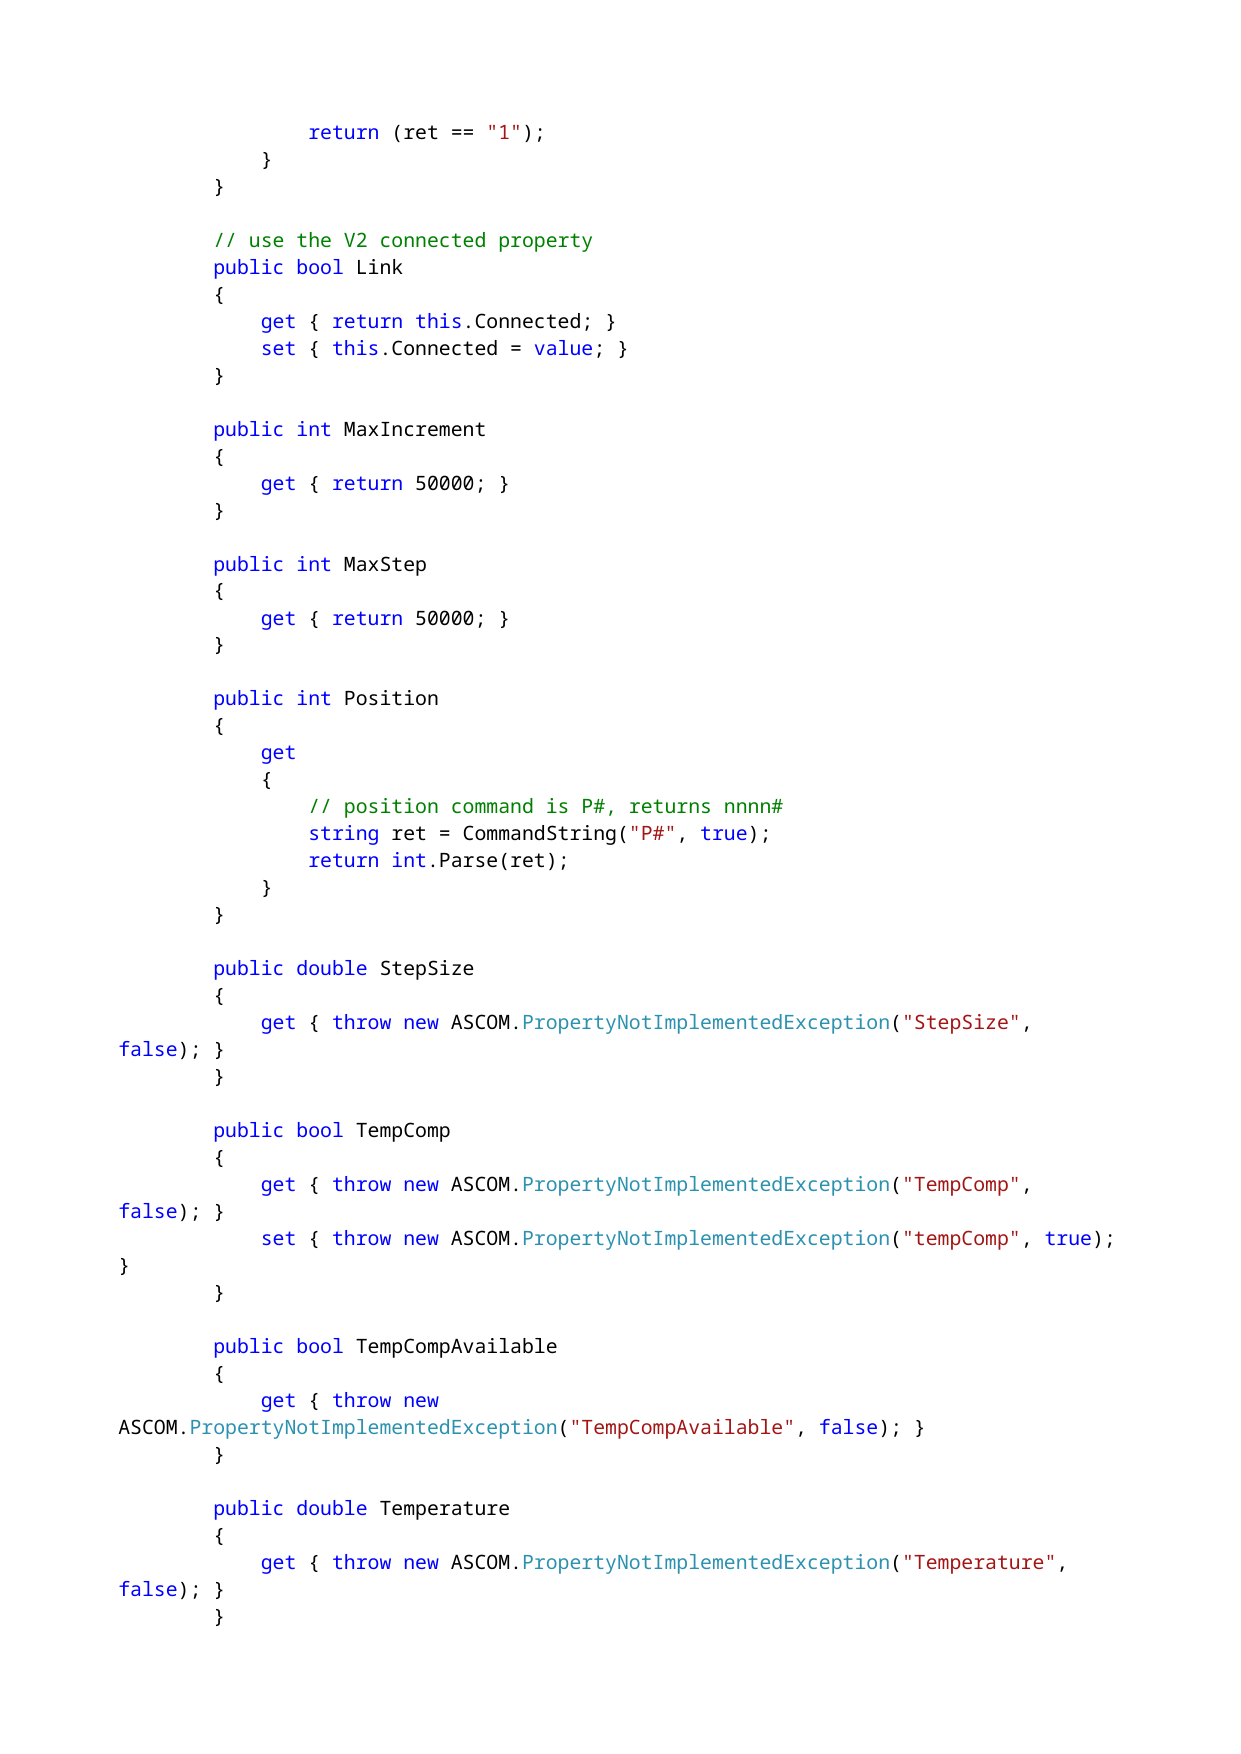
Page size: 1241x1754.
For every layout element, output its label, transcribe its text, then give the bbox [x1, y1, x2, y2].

text set { throw new ASCOM.PropertyNotImplementedException("tempComp", true); } [118, 1224, 1122, 1278]
text { [118, 442, 1122, 469]
text set { this.Connected = value; } [118, 334, 1122, 361]
text { [118, 712, 1122, 739]
text string ret = CommandString("P#", true); [118, 819, 1122, 847]
text { [118, 766, 1122, 793]
text return int.Parse(ret); [118, 847, 1122, 873]
text // position command is P#, returns nnnn# [118, 793, 1122, 819]
text } [118, 873, 1122, 901]
text get { return 50000; } [118, 604, 1122, 631]
text { [118, 577, 1122, 604]
text } [118, 1062, 1122, 1089]
text return (ret == "1"); [118, 118, 1122, 145]
text } [118, 1278, 1122, 1305]
text } [118, 145, 1122, 172]
text { [118, 1359, 1122, 1386]
text get { throw new ASCOM.PropertyNotImplementedException("StepSize", false); } [118, 1008, 1122, 1062]
text public bool Link [118, 253, 1122, 280]
text { [118, 1143, 1122, 1170]
text public int MaxStep [118, 550, 1122, 577]
text get { return 50000; } [118, 469, 1122, 496]
text { [118, 280, 1122, 307]
text public int Position [118, 685, 1122, 712]
text } [118, 631, 1122, 658]
text get { throw new ASCOM.PropertyNotImplementedException("TempCompAvailable", false); } [118, 1386, 1122, 1440]
text public bool TempComp [118, 1116, 1122, 1143]
text } [118, 1602, 1122, 1629]
text // use the V2 connected property [118, 226, 1122, 253]
text } [118, 901, 1122, 927]
text public bool TempCompAvailable [118, 1332, 1122, 1359]
text { [118, 981, 1122, 1008]
text } [118, 1440, 1122, 1467]
text } [118, 496, 1122, 523]
text public double StepSize [118, 954, 1122, 981]
text get { throw new ASCOM.PropertyNotImplementedException("Temperature", false); } [118, 1548, 1122, 1602]
text get { return this.Connected; } [118, 307, 1122, 334]
text get [118, 739, 1122, 766]
text public double Temperature [118, 1494, 1122, 1521]
text } [118, 361, 1122, 388]
text public int MaxIncrement [118, 415, 1122, 442]
text get { throw new ASCOM.PropertyNotImplementedException("TempComp", false); } [118, 1170, 1122, 1224]
text { [118, 1521, 1122, 1548]
text } [118, 172, 1122, 199]
